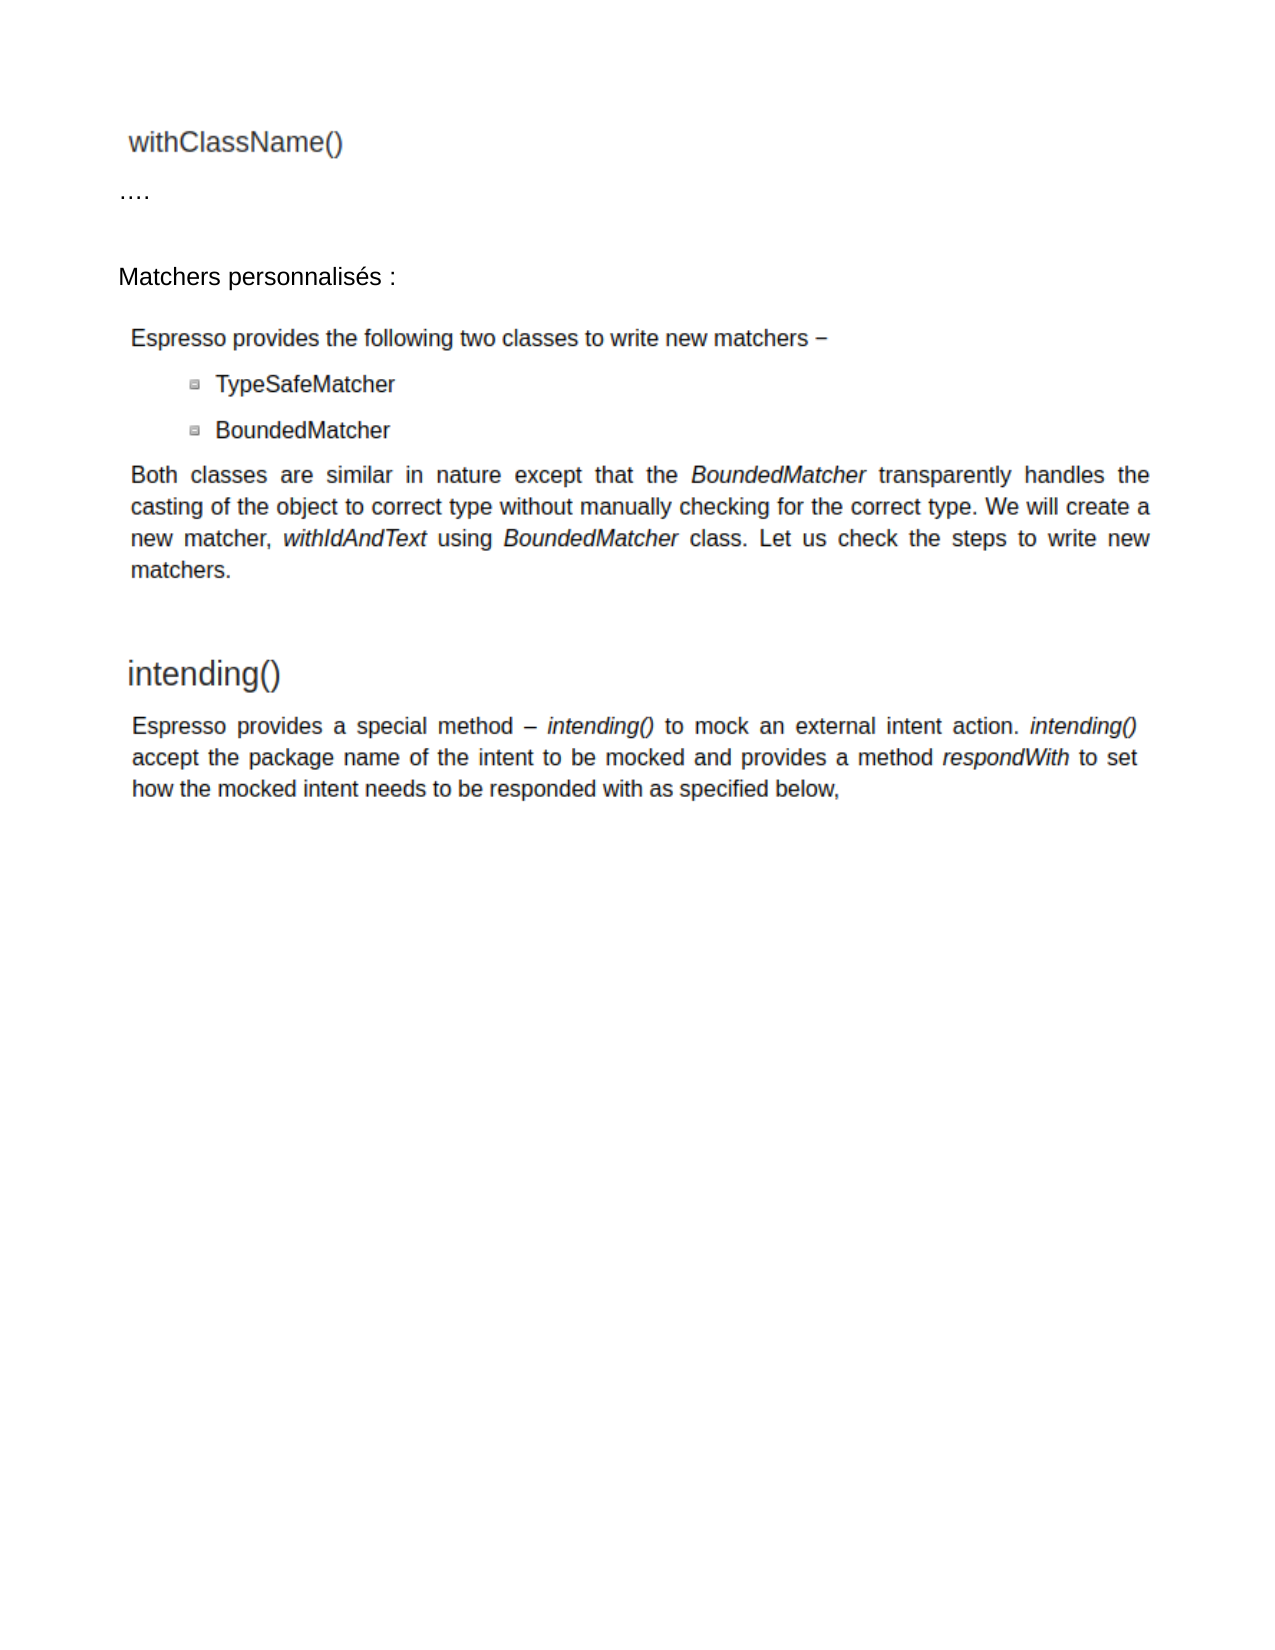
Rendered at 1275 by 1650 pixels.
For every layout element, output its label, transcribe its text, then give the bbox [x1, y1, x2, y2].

picture [120, 126, 355, 165]
picture [118, 319, 1157, 594]
text …. [118, 176, 1157, 204]
text Matchers personnalisés : [118, 262, 1157, 291]
picture [118, 650, 1157, 814]
